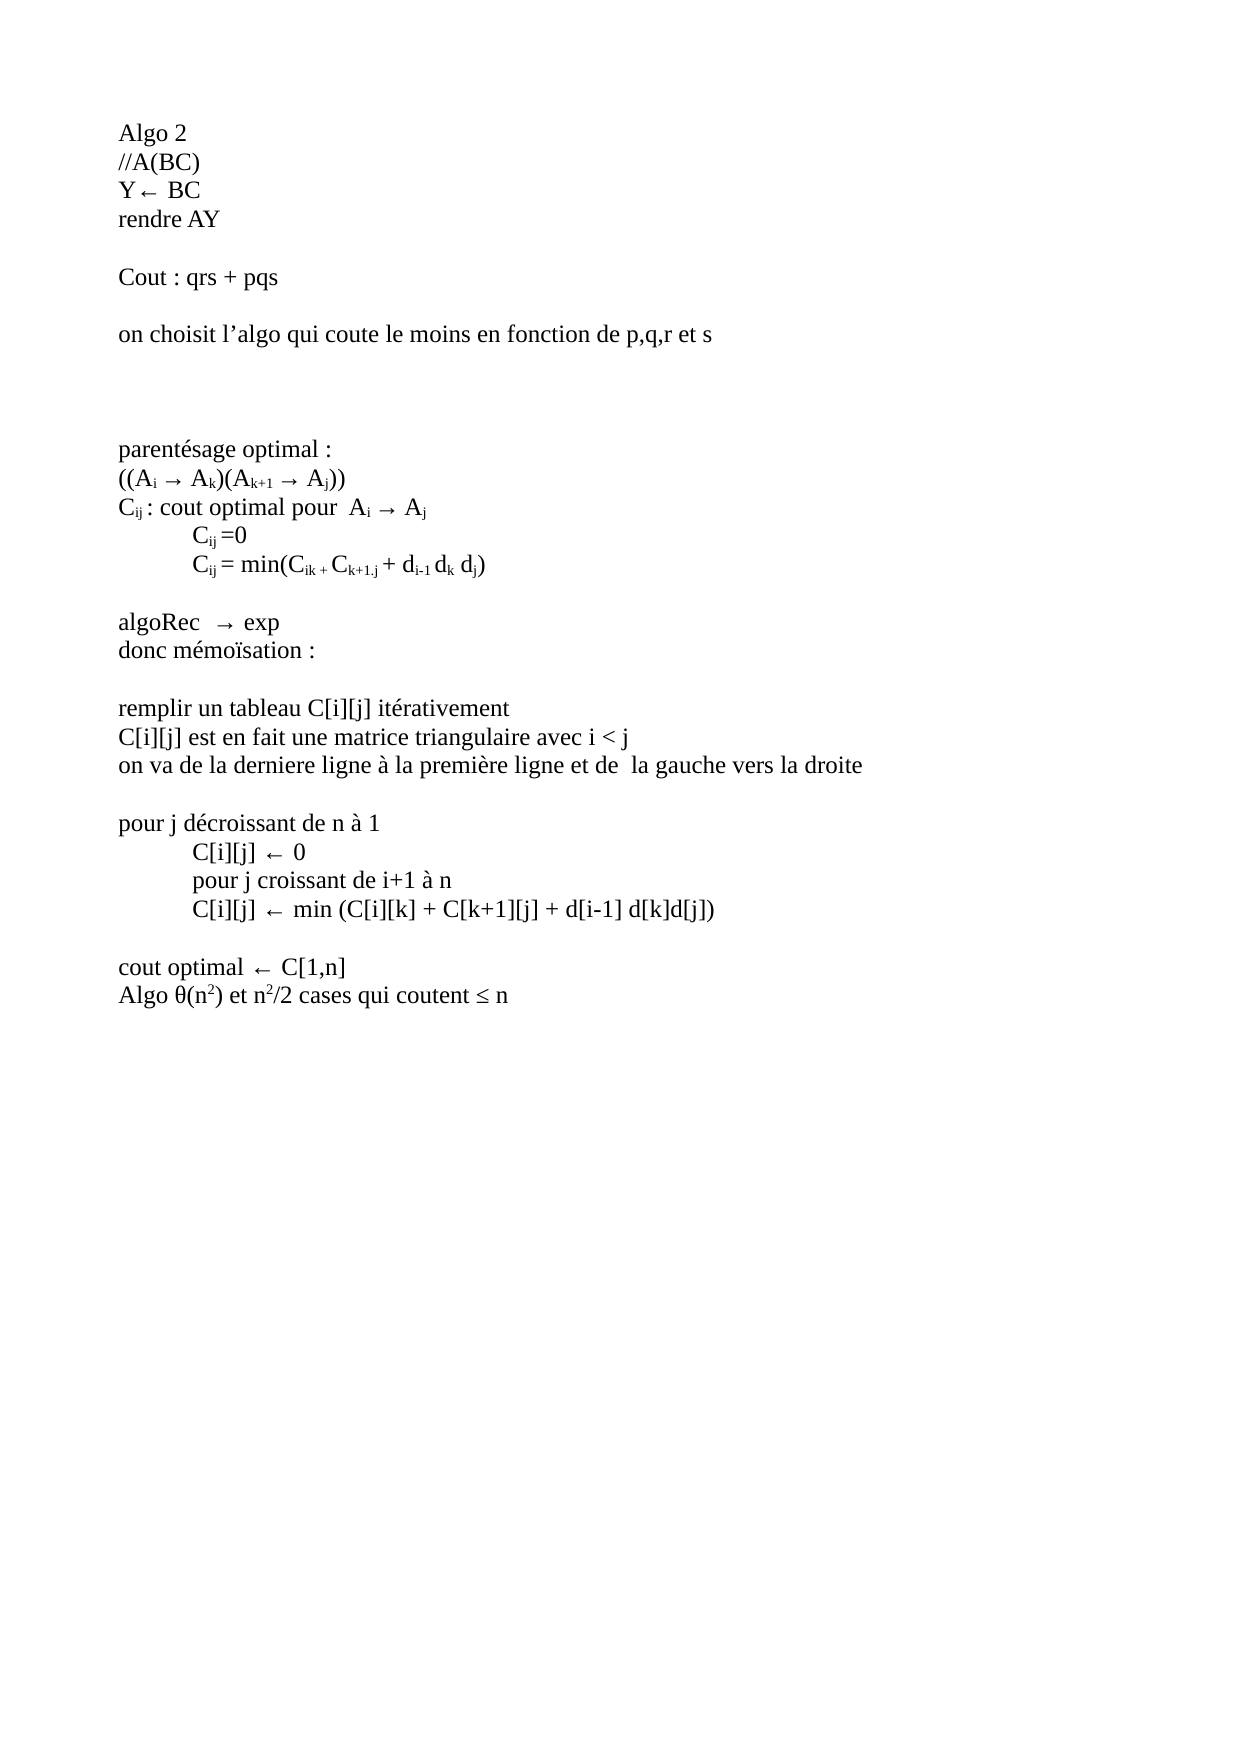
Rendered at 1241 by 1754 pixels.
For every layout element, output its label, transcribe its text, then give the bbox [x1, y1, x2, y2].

text pour j décroissant de n à 1 [118, 808, 1122, 837]
text on choisit l’algo qui coute le moins en fonction de p,q,r et s [118, 319, 1122, 348]
text donc mémoïsation : [118, 636, 1122, 664]
text on va de la derniere ligne à la première ligne et de la gauche vers la droite [118, 751, 1122, 779]
text Cout : qrs + pqs [118, 262, 1122, 291]
text Cij = min(Cik + Ck+1.j + di-1 dk dj) [118, 549, 1122, 578]
text Cij : cout optimal pour Ai → Aj [118, 492, 1122, 521]
text Algo 2 [118, 118, 1122, 147]
text ((Ai → Ak)(Ak+1 → Aj)) [118, 463, 1122, 492]
text pour j croissant de i+1 à n [118, 866, 1122, 894]
text parentésage optimal : [118, 434, 1122, 463]
text Cij =0 [118, 521, 1122, 549]
text C[i][j] est en fait une matrice triangulaire avec i < j [118, 722, 1122, 751]
text C[i][j] ← min (C[i][k] + C[k+1][j] + d[i-1] d[k]d[j]) [118, 894, 1122, 923]
text cout optimal ← C[1,n] [118, 952, 1122, 981]
text //A(BC) [118, 147, 1122, 176]
text C[i][j] ← 0 [118, 837, 1122, 866]
text Y← BC [118, 176, 1122, 204]
text algoRec → exp [118, 607, 1122, 636]
text remplir un tableau C[i][j] itérativement [118, 693, 1122, 722]
text Algo θ(n2) et n2/2 cases qui coutent ≤ n [118, 981, 1122, 1009]
text rendre AY [118, 204, 1122, 233]
